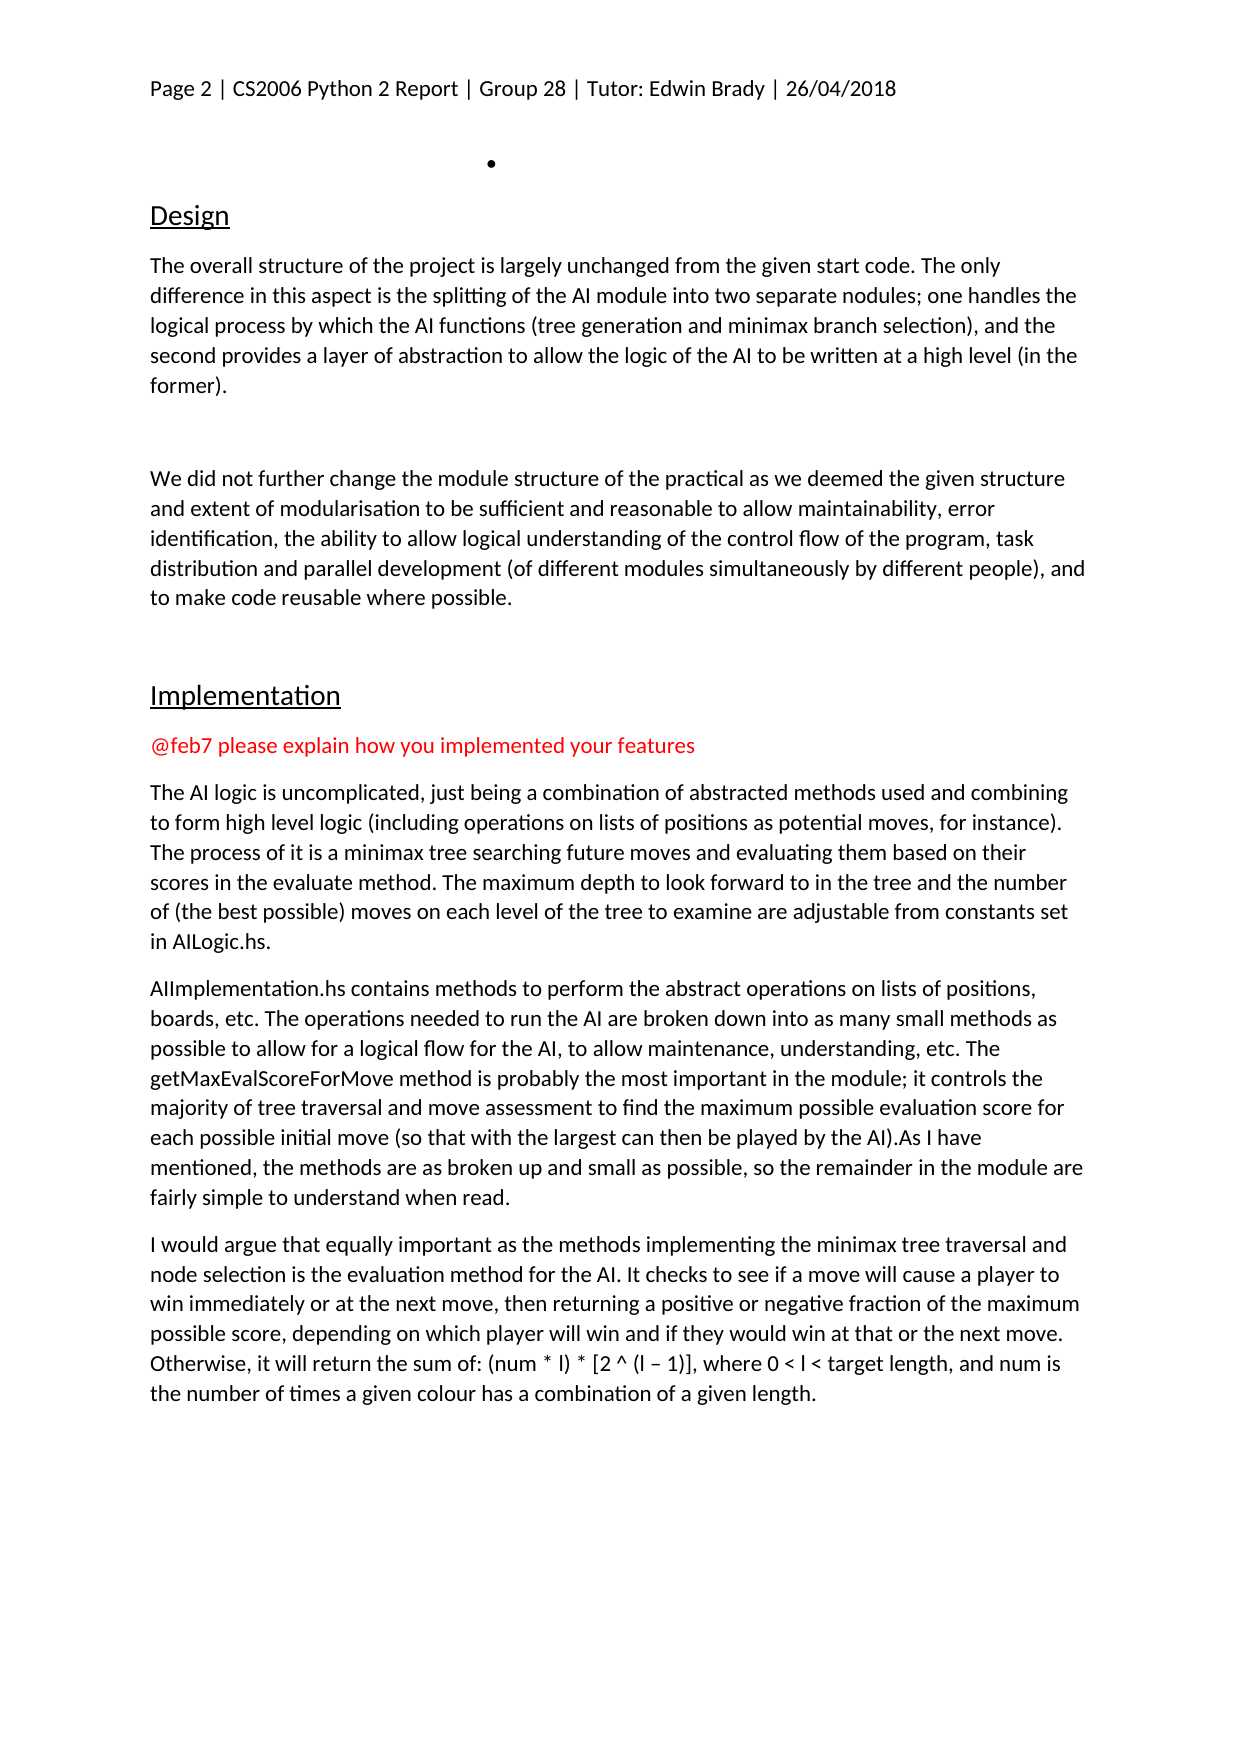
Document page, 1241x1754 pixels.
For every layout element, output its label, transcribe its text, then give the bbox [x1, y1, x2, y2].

text I would argue that equally important as the methods implementing the minimax tree traversal and node selection is the evaluation method for the AI. It checks to see if a move will cause a player to win immediately or at the next move, then returning a positive or negative fraction of the maximum possible score, depending on which player will win and if they would win at that or the next move. Otherwise, it will return the sum of: (num * l) * [2 ^ (l – 1)], where 0 < l < target length, and num is the number of times a given colour has a combination of a given length. [150, 1230, 1090, 1407]
text The AI logic is uncomplicated, just being a combination of abstracted methods used and combining to form high level logic (including operations on lists of positions as potential moves, for instance). The process of it is a minimax tree searching future moves and evaluating them based on their scores in the evaluate method. The maximum depth to look forward to in the tree and the number of (the best possible) moves on each level of the tree to examine are adjustable from constants set in AILogic.hs. [150, 778, 1090, 955]
text The overall structure of the project is largely unchanged from the given start code. The only difference in this aspect is the splitting of the AI module into two separate nodules; one handles the logical process by which the AI functions (tree generation and minimax branch selection), and the second provides a layer of abstraction to allow the logic of the AI to be written at a high level (in the former). [150, 251, 1090, 399]
text Design [150, 197, 1090, 232]
text @feb7 please explain how you implemented your features [150, 731, 1090, 759]
text AIImplementation.hs contains methods to perform the abstract operations on lists of positions, boards, etc. The operations needed to run the AI are broken down into as many small methods as possible to allow for a logical flow for the AI, to allow maintenance, understanding, etc. The getMaxEvalScoreForMove method is probably the most important in the module; it controls the majority of tree traversal and move assessment to find the maximum possible evaluation score for each possible initial move (so that with the largest can then be played by the AI).As I have mentioned, the methods are as broken up and small as possible, so the remainder in the module are fairly simple to understand when read. [150, 974, 1090, 1211]
text We did not further change the module structure of the practical as we deemed the given structure and extent of modularisation to be sufficient and reasonable to allow maintainability, error identification, the ability to allow logical understanding of the control flow of the program, task distribution and parallel development (of different modules simultaneously by different people), and to make code reusable where possible. [150, 464, 1090, 612]
text Implementation [150, 677, 1090, 712]
